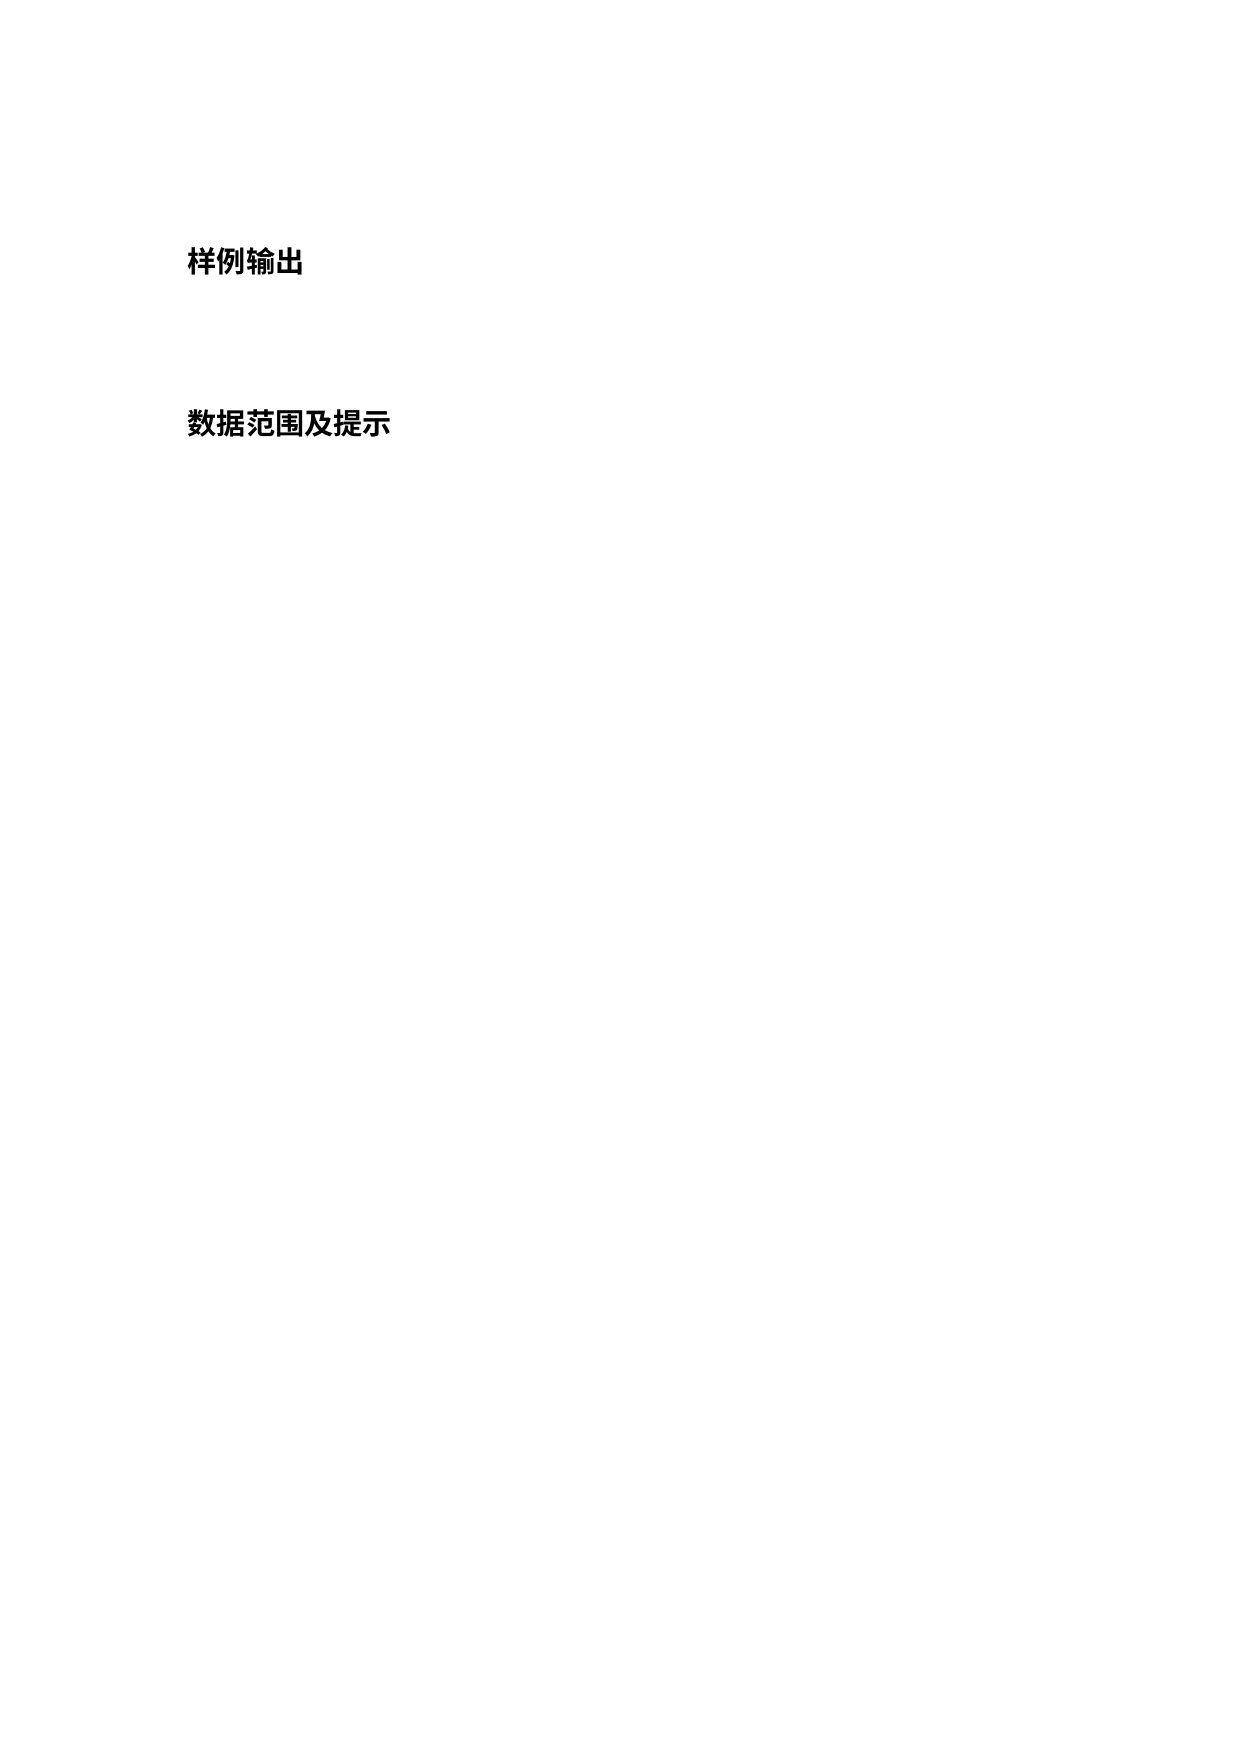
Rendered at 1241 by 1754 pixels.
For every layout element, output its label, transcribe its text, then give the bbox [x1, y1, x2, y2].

text 样例输出 [187, 227, 1053, 292]
text 数据范围及提示 [187, 389, 1053, 454]
